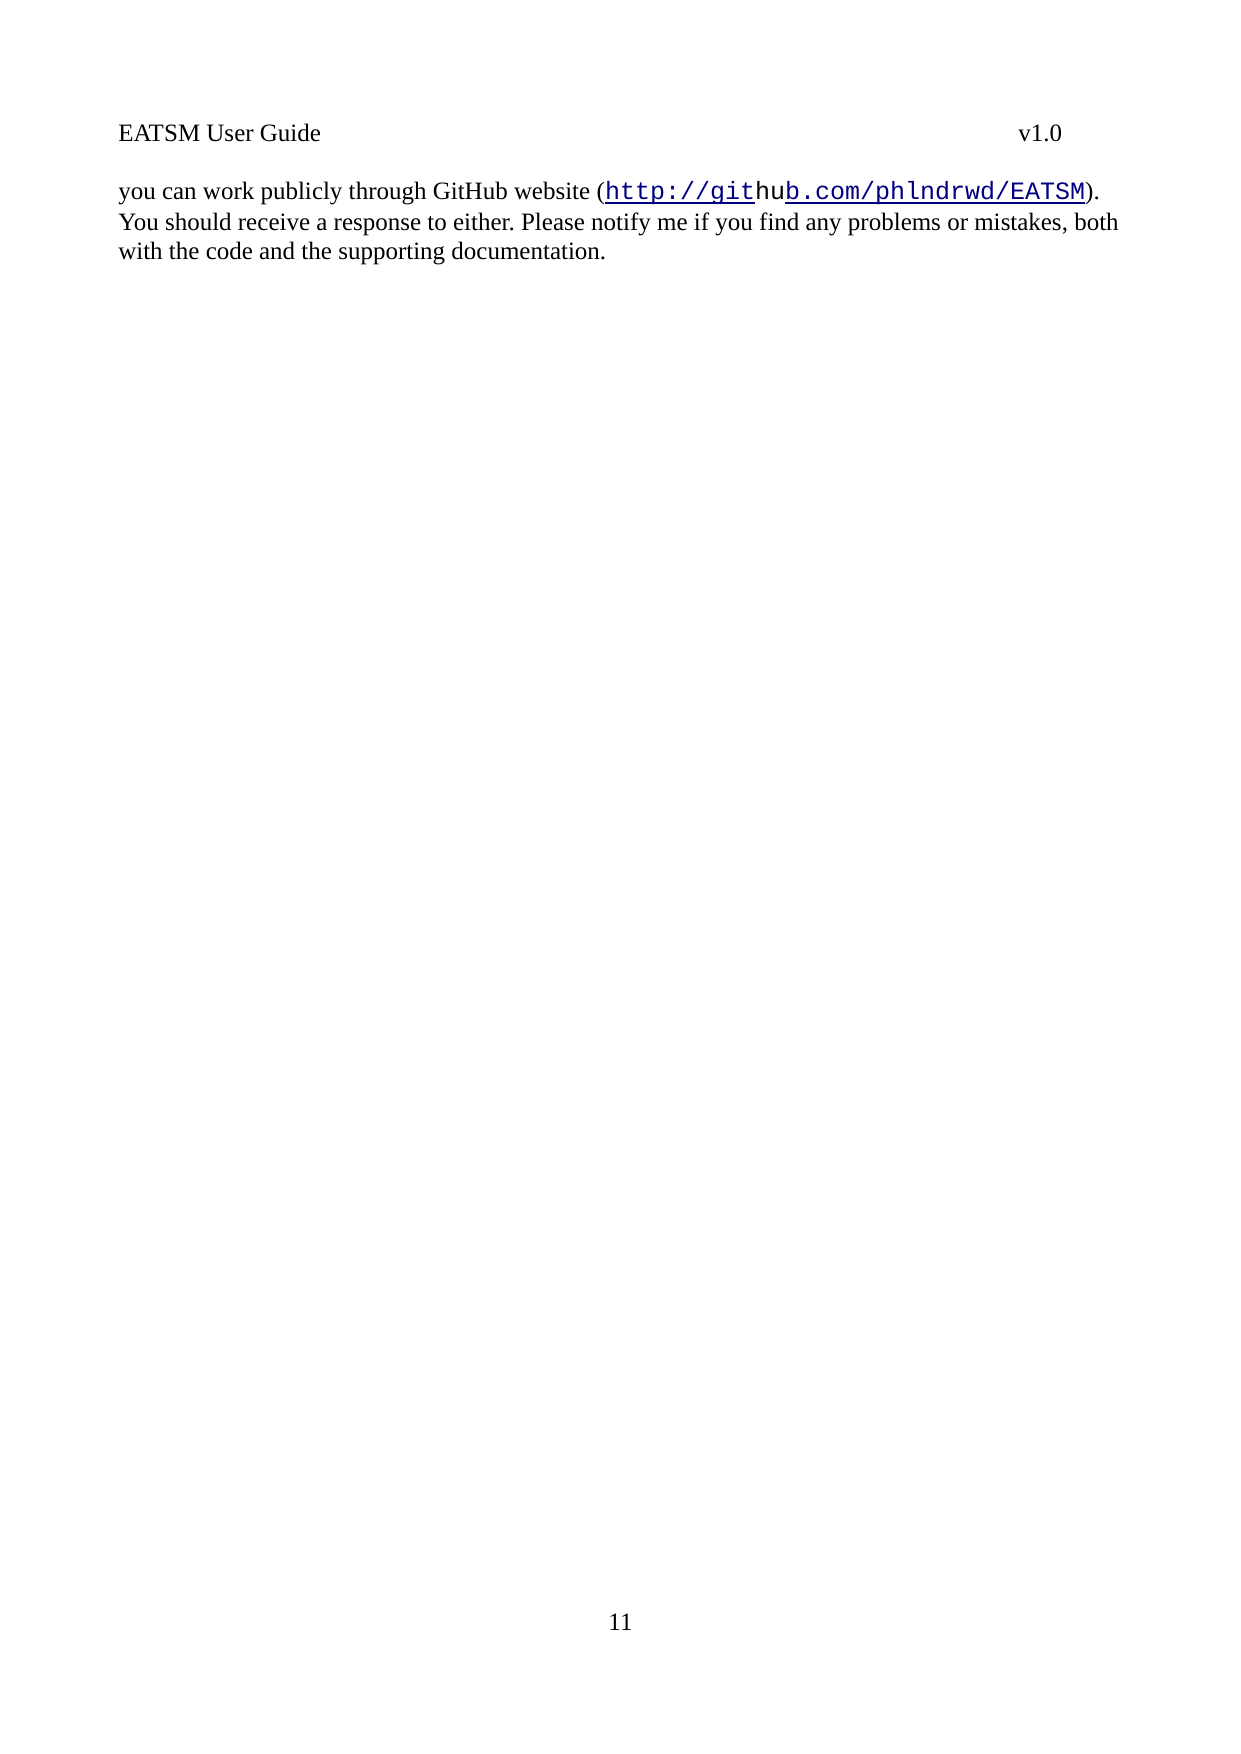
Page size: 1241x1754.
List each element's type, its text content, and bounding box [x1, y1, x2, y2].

text you can work publicly through GitHub website (http://github.com/phlndrwd/EATSM). You should receive a response to either. Please notify me if you find any problems or mistakes, both with the code and the supporting documentation. [118, 176, 1122, 265]
